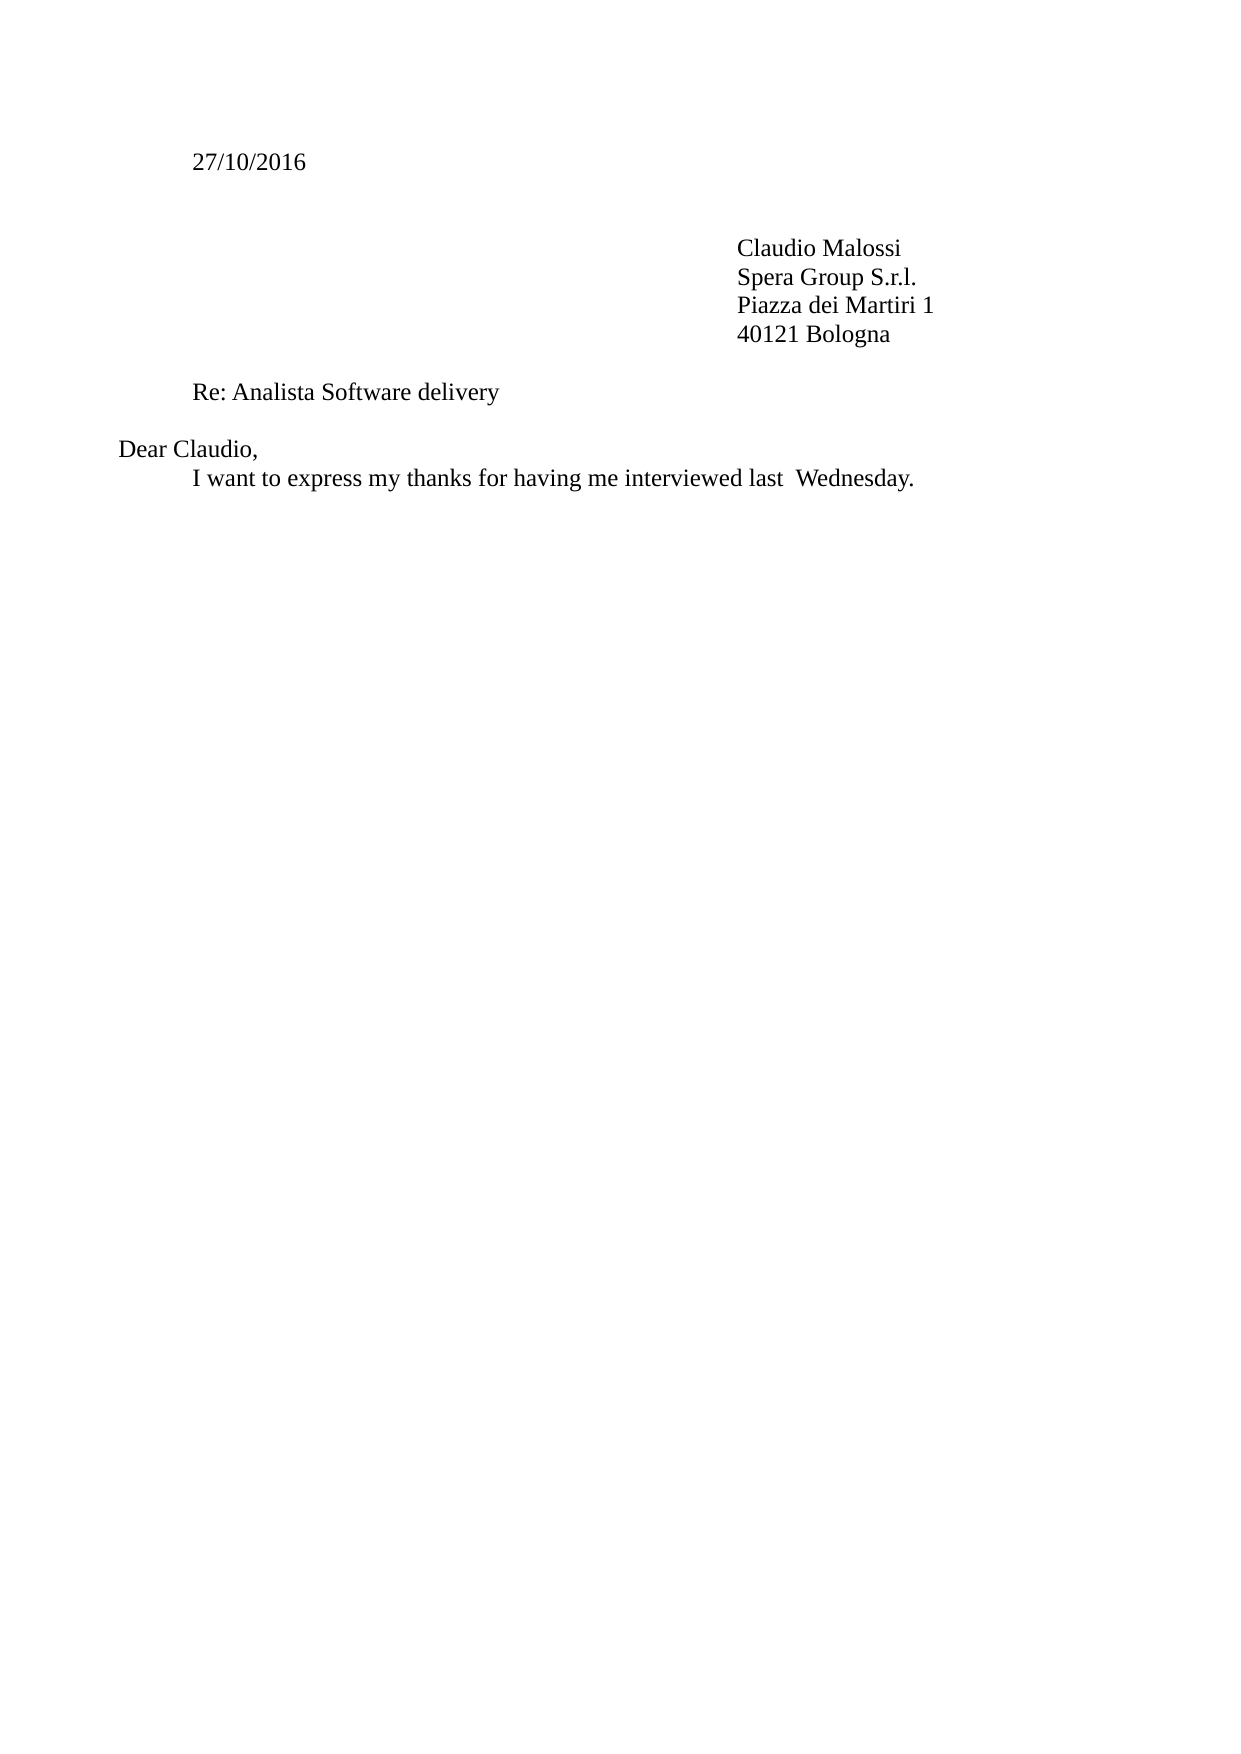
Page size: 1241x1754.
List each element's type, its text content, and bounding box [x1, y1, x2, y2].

text Dear Claudio, [118, 434, 1122, 463]
text 27/10/2016 [118, 147, 1122, 176]
text Piazza dei Martiri 1 [737, 291, 1122, 319]
text Spera Group S.r.l. [737, 262, 1122, 291]
text 40121 Bologna [737, 319, 1122, 348]
text Re: Analista Software delivery [118, 377, 1122, 406]
text I want to express my thanks for having me interviewed last Wednesday. [118, 463, 1122, 492]
text Claudio Malossi [737, 233, 1122, 262]
